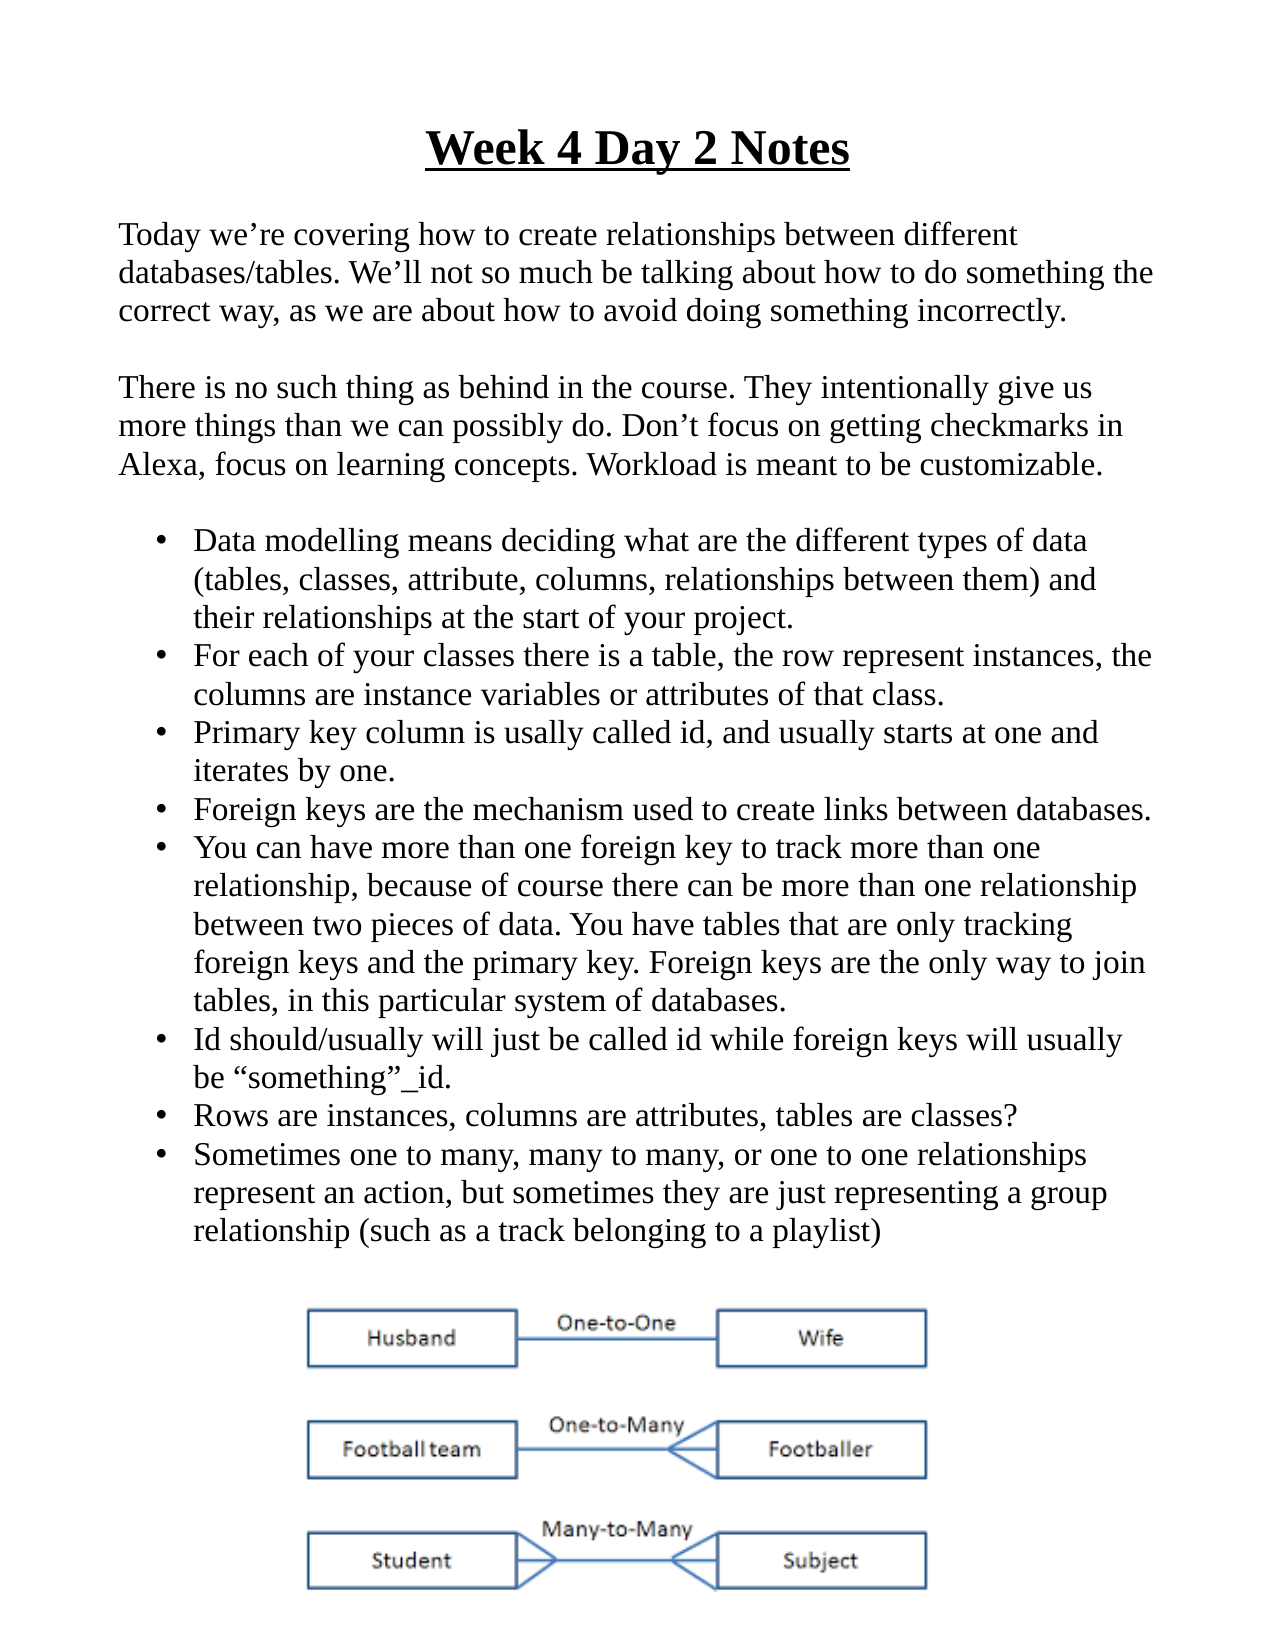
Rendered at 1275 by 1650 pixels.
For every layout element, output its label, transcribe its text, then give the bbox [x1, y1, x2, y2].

list Data modelling means deciding what are the different types of data (tables, classes, attribute, columns, relationships between them) and their relationships at the start of your project. [156, 521, 1157, 636]
text Week 4 Day 2 Notes [118, 118, 1157, 176]
text There is no such thing as behind in the course. They intentionally give us more things than we can possibly do. Don’t focus on getting checkmarks in Alexa, focus on learning concepts. Workload is meant to be customizable. [118, 367, 1157, 482]
text Today we’re covering how to create relationships between different databases/tables. We’ll not so much be talking about how to do something the correct way, as we are about how to avoid doing something incorrectly. [118, 214, 1157, 329]
list For each of your classes there is a table, the row represent instances, the columns are instance variables or attributes of that class. [156, 636, 1157, 712]
list Foreign keys are the mechanism used to create links between databases. [156, 789, 1157, 827]
list You can have more than one foreign key to track more than one relationship, because of course there can be more than one relationship between two pieces of data. You have tables that are only tracking foreign keys and the primary key. Foreign keys are the only way to join tables, in this particular system of databases. [156, 827, 1157, 1019]
list Rows are instances, columns are attributes, tables are classes? [156, 1096, 1157, 1134]
picture [306, 1299, 929, 1592]
list Sometimes one to many, many to many, or one to one relationships represent an action, but sometimes they are just representing a group relationship (such as a track belonging to a playlist) [156, 1134, 1157, 1249]
list Primary key column is usally called id, and usually starts at one and iterates by one. [156, 712, 1157, 789]
list Id should/usually will just be called id while foreign keys will usually be “something”_id. [156, 1019, 1157, 1096]
